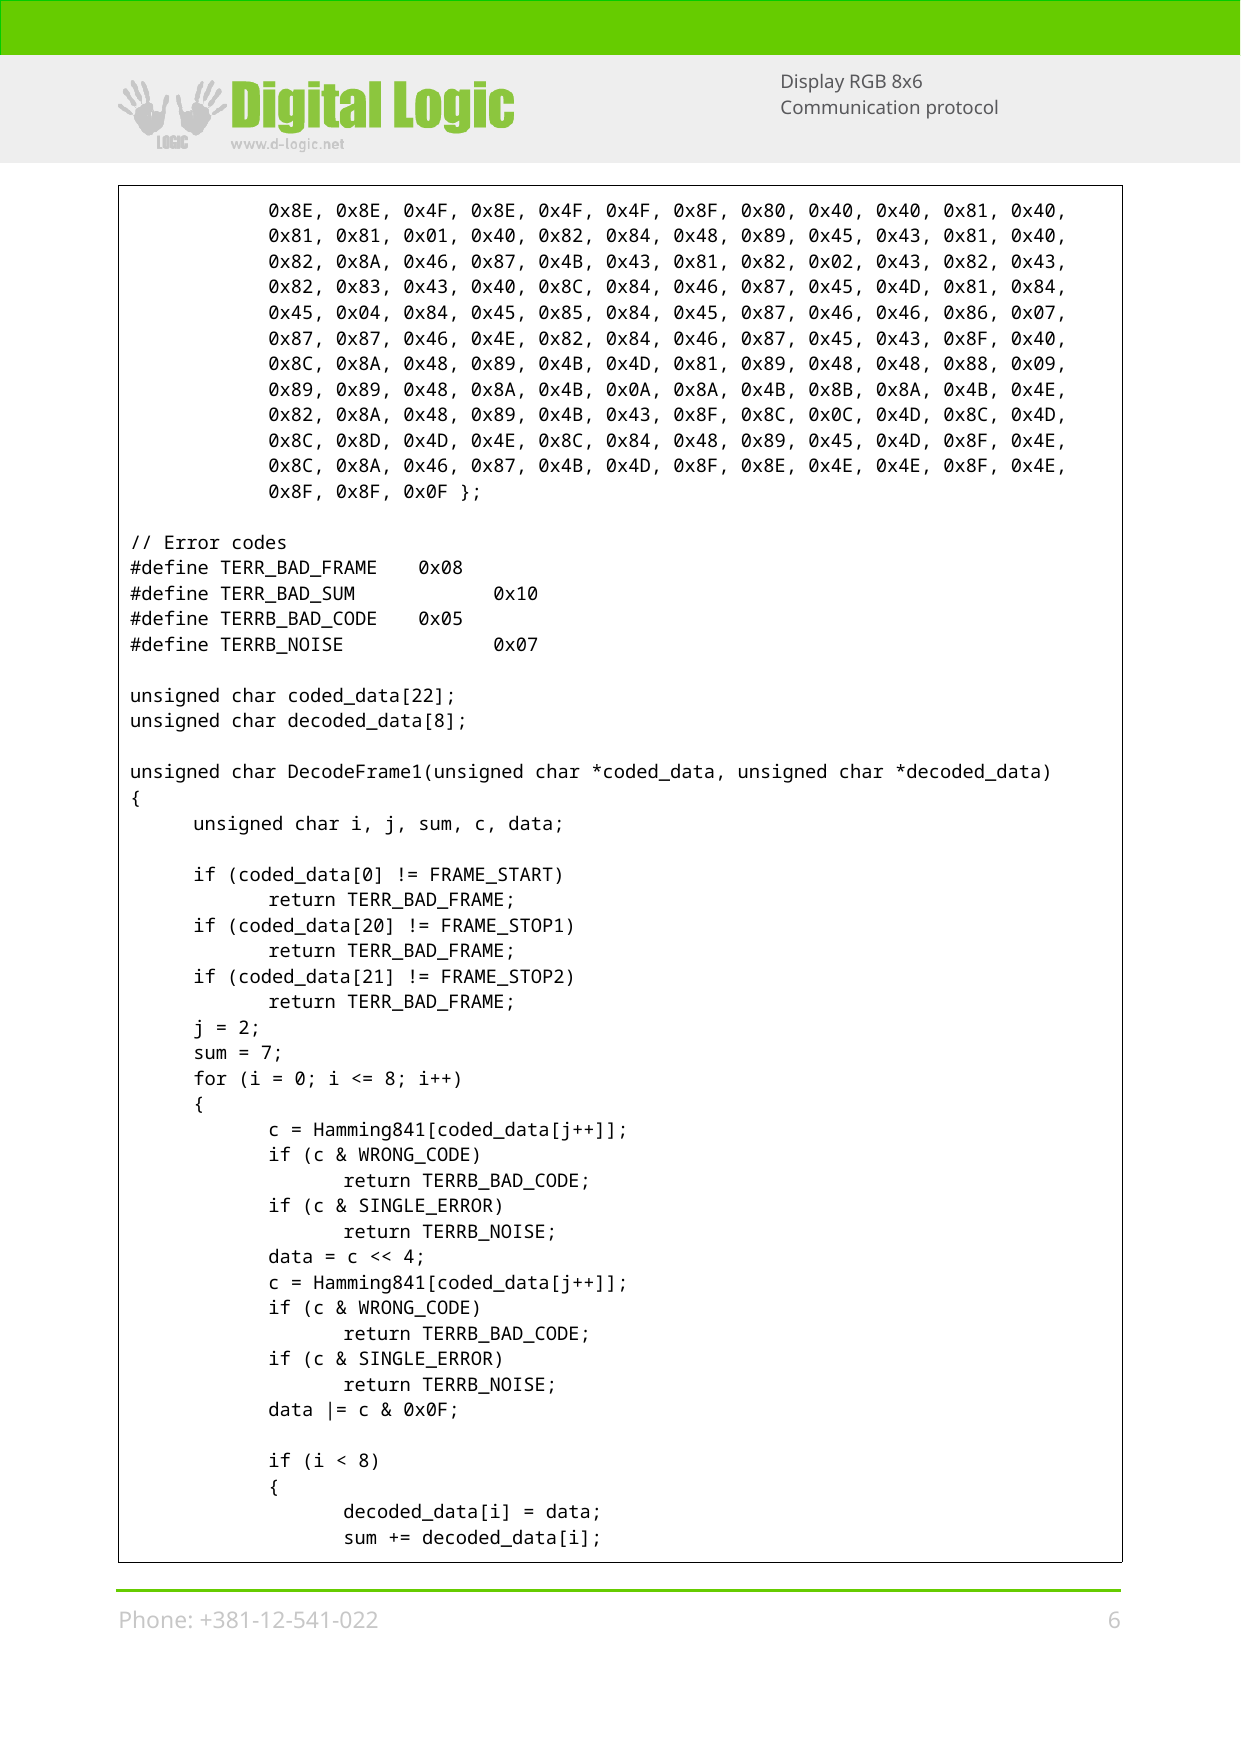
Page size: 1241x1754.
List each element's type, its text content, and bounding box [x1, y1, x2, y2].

text return TERR_BAD_FRAME; [119, 926, 1122, 951]
text 0x45, 0x04, 0x84, 0x45, 0x85, 0x84, 0x45, 0x87, 0x46, 0x46, 0x86, 0x07, [119, 287, 1122, 313]
text { [119, 1461, 1122, 1487]
text #define TERRB_NOISE 0x07 [119, 619, 1122, 657]
text // Error codes [119, 517, 1122, 543]
text if (c & WRONG_CODE) [119, 1130, 1122, 1155]
text 0x89, 0x89, 0x48, 0x8A, 0x4B, 0x0A, 0x8A, 0x4B, 0x8B, 0x8A, 0x4B, 0x4E, [119, 364, 1122, 389]
text data = c << 4; [119, 1232, 1122, 1257]
text for (i = 0; i <= 8; i++) [119, 1053, 1122, 1079]
text 0x8C, 0x8A, 0x46, 0x87, 0x4B, 0x4D, 0x8F, 0x8E, 0x4E, 0x4E, 0x8F, 0x4E, [119, 441, 1122, 466]
text return TERR_BAD_FRAME; [119, 874, 1122, 900]
text unsigned char coded_data[22]; [119, 670, 1122, 696]
picture [115, 79, 517, 153]
text sum = 7; [119, 1028, 1122, 1053]
text return TERR_BAD_FRAME; [119, 977, 1122, 1002]
text 0x8E, 0x8E, 0x4F, 0x8E, 0x4F, 0x4F, 0x8F, 0x80, 0x40, 0x40, 0x81, 0x40, [119, 186, 1122, 211]
text c = Hamming841[coded_data[j++]]; [119, 1257, 1122, 1283]
text 0x87, 0x87, 0x46, 0x4E, 0x82, 0x84, 0x46, 0x87, 0x45, 0x43, 0x8F, 0x40, [119, 313, 1122, 338]
text data |= c & 0x0F; [119, 1385, 1122, 1422]
text 0x8C, 0x8A, 0x48, 0x89, 0x4B, 0x4D, 0x81, 0x89, 0x48, 0x48, 0x88, 0x09, [119, 338, 1122, 364]
text sum += decoded_data[i]; [119, 1512, 1122, 1562]
text if (coded_data[20] != FRAME_STOP1) [119, 900, 1122, 926]
text #define TERRB_BAD_CODE 0x05 [119, 594, 1122, 619]
text 0x8C, 0x8D, 0x4D, 0x4E, 0x8C, 0x84, 0x48, 0x89, 0x45, 0x4D, 0x8F, 0x4E, [119, 415, 1122, 441]
text { [119, 1079, 1122, 1104]
text if (c & WRONG_CODE) [119, 1283, 1122, 1308]
text if (c & SINGLE_ERROR) [119, 1334, 1122, 1359]
text c = Hamming841[coded_data[j++]]; [119, 1104, 1122, 1130]
text unsigned char DecodeFrame1(unsigned char *coded_data, unsigned char *decoded_data) [119, 747, 1122, 772]
text return TERRB_NOISE; [119, 1359, 1122, 1385]
text 0x82, 0x8A, 0x48, 0x89, 0x4B, 0x43, 0x8F, 0x8C, 0x0C, 0x4D, 0x8C, 0x4D, [119, 389, 1122, 415]
text j = 2; [119, 1002, 1122, 1028]
text #define TERR_BAD_SUM 0x10 [119, 568, 1122, 594]
text unsigned char decoded_data[8]; [119, 696, 1122, 733]
text 0x8F, 0x8F, 0x0F }; [119, 466, 1122, 503]
text 0x82, 0x83, 0x43, 0x40, 0x8C, 0x84, 0x46, 0x87, 0x45, 0x4D, 0x81, 0x84, [119, 262, 1122, 287]
text { [119, 772, 1122, 798]
text 0x81, 0x81, 0x01, 0x40, 0x82, 0x84, 0x48, 0x89, 0x45, 0x43, 0x81, 0x40, [119, 211, 1122, 236]
text if (coded_data[21] != FRAME_STOP2) [119, 951, 1122, 977]
text return TERRB_BAD_CODE; [119, 1155, 1122, 1181]
text 0x82, 0x8A, 0x46, 0x87, 0x4B, 0x43, 0x81, 0x82, 0x02, 0x43, 0x82, 0x43, [119, 236, 1122, 262]
text if (coded_data[0] != FRAME_START) [119, 849, 1122, 874]
text if (c & SINGLE_ERROR) [119, 1181, 1122, 1206]
text #define TERR_BAD_FRAME 0x08 [119, 543, 1122, 568]
text return TERRB_BAD_CODE; [119, 1308, 1122, 1334]
text return TERRB_NOISE; [119, 1206, 1122, 1232]
text unsigned char i, j, sum, c, data; [119, 798, 1122, 835]
text if (i < 8) [119, 1436, 1122, 1461]
text decoded_data[i] = data; [119, 1487, 1122, 1512]
